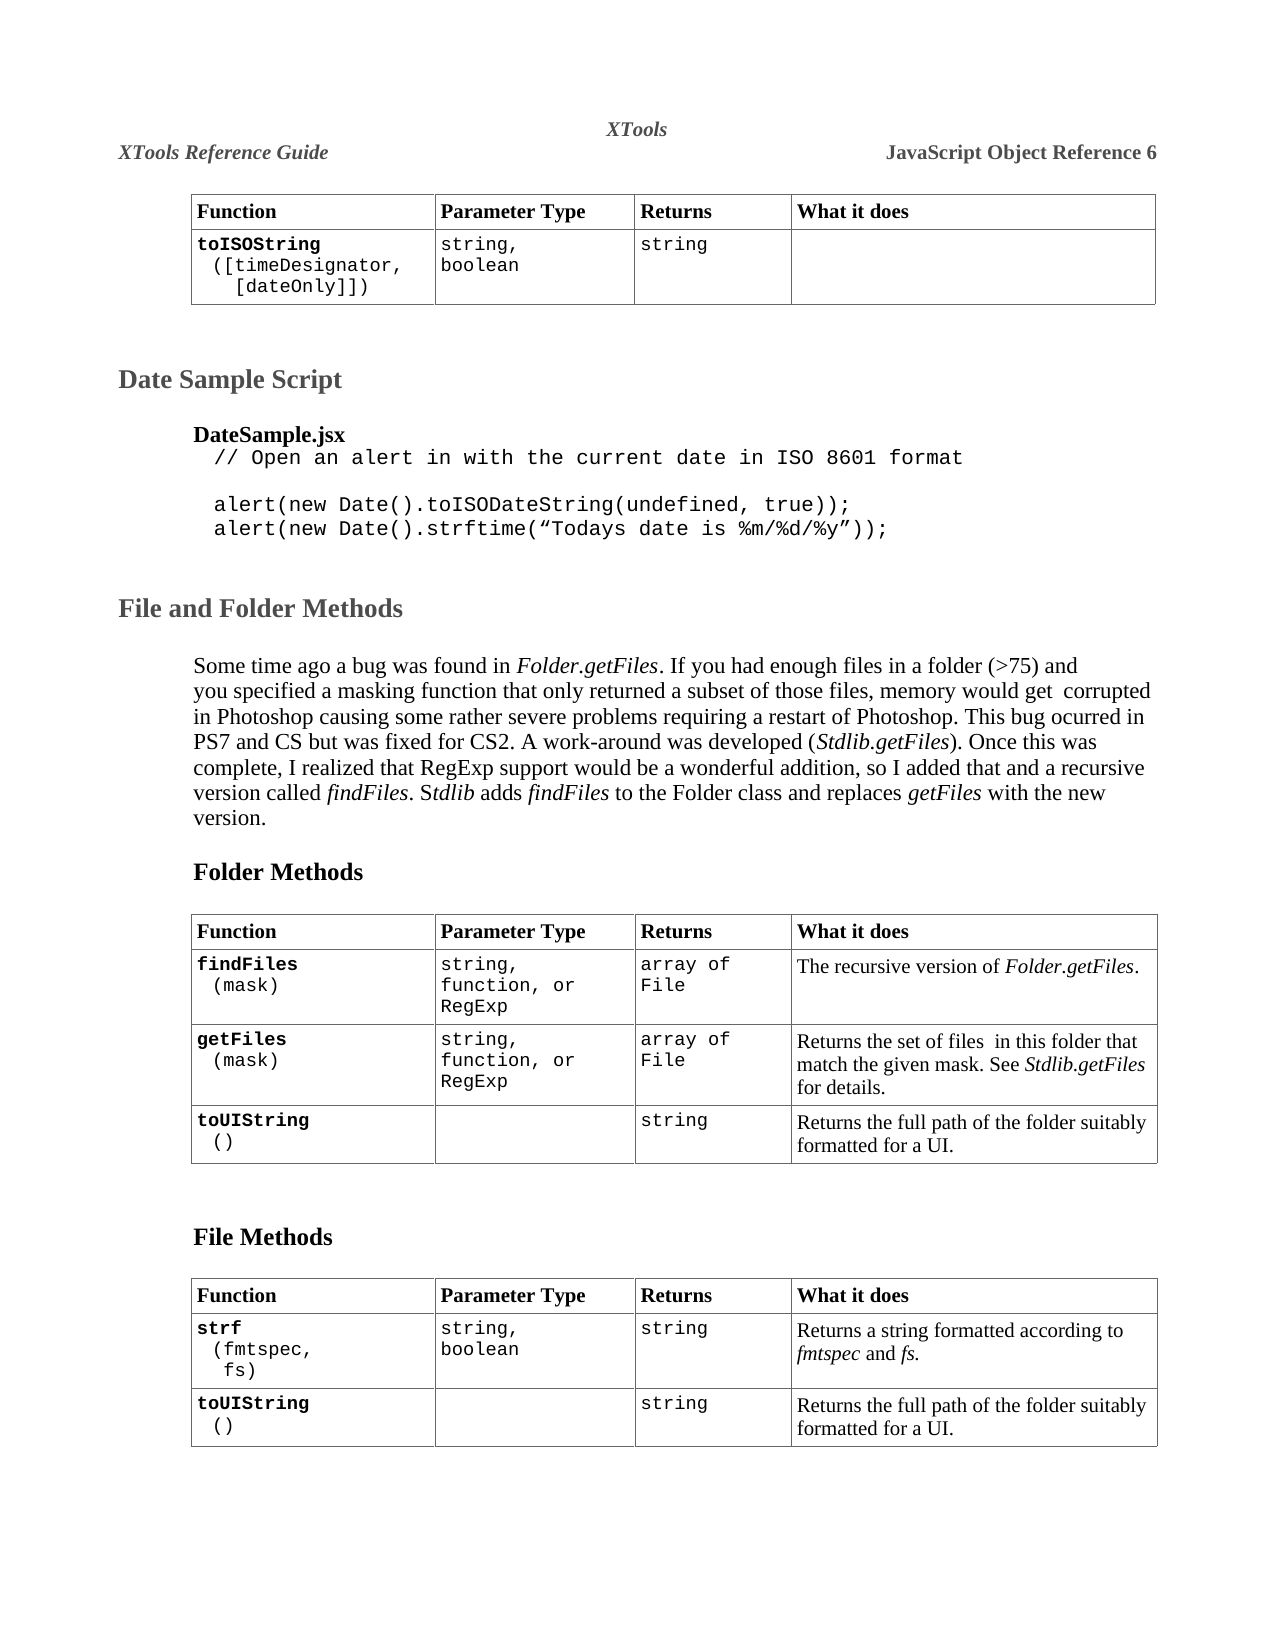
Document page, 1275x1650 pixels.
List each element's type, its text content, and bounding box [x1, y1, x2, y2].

table_cell Returns the set of files in this folder that match the given mask. See Stdlib.getFiles for details. [792, 1025, 1157, 1105]
table_cell Returns the full path of the folder suitably formatted for a UI. [792, 1106, 1157, 1163]
table_cell Returns the full path of the folder suitably formatted for a UI. [792, 1389, 1157, 1446]
table_header Parameter Type [436, 195, 634, 229]
table_cell findFiles (mask) [192, 950, 434, 1024]
text alert(new Date().strftime(“Todays date is %m/%d/%y”)); [213, 518, 1157, 542]
table_header Parameter Type [436, 1279, 634, 1313]
text alert(new Date().toISODateString(undefined, true)); [213, 494, 1157, 518]
table_cell string [636, 1314, 791, 1388]
table_cell string, function, or RegExp [436, 1025, 634, 1105]
table_cell [436, 1389, 634, 1446]
table_header Function [192, 195, 434, 229]
table_cell array of File [636, 950, 791, 1024]
table_cell [436, 1106, 634, 1163]
text File Methods [193, 1223, 1157, 1251]
table_cell [792, 230, 1155, 304]
table_header Function [192, 1279, 434, 1313]
table_cell string [636, 1106, 791, 1163]
text DateSample.jsx [192, 422, 1157, 447]
table_header Parameter Type [436, 915, 634, 949]
text Some time ago a bug was found in Folder.getFiles. If you had enough files in a folder (>75) and you specified a masking function that only returned a subset of those files, memory would get corrupted in Photoshop causing some rather severe problems requiring a restart of Photoshop. This bug ocurred in PS7 and CS but was fixed for CS2. A work-around was developed (Stdlib.getFiles). Once this was complete, I realized that RegExp support would be a wonderful addition, so I added that and a recursive version called findFiles. Stdlib adds findFiles to the Folder class and replaces getFiles with the new version. [118, 653, 1157, 831]
table_cell strf (fmtspec, fs) [192, 1314, 434, 1388]
table_header What it does [792, 915, 1157, 949]
table_cell string, boolean [436, 1314, 634, 1388]
table_cell string [635, 230, 791, 304]
table_header Returns [636, 915, 791, 949]
table_cell string [636, 1389, 791, 1446]
table_header What it does [792, 1279, 1157, 1313]
table_header Returns [636, 1279, 791, 1313]
text Date Sample Script [118, 364, 1157, 394]
table_cell Returns a string formatted according to fmtspec and fs. [792, 1314, 1157, 1388]
text File and Folder Methods [118, 593, 1157, 623]
table_header Function [192, 915, 434, 949]
table_cell string, boolean [436, 230, 634, 304]
table_cell array of File [636, 1025, 791, 1105]
table_cell getFiles (mask) [192, 1025, 434, 1105]
table_cell toISOString ([timeDesignator, [dateOnly]]) [192, 230, 434, 304]
text // Open an alert in with the current date in ISO 8601 format [213, 447, 1157, 471]
table_header What it does [792, 195, 1155, 229]
table_cell The recursive version of Folder.getFiles. [792, 950, 1157, 1024]
table_header Returns [635, 195, 791, 229]
text Folder Methods [193, 858, 1157, 886]
table_cell toUIString () [192, 1389, 434, 1446]
table_cell string, function, or RegExp [436, 950, 634, 1024]
table_cell toUIString () [192, 1106, 434, 1163]
